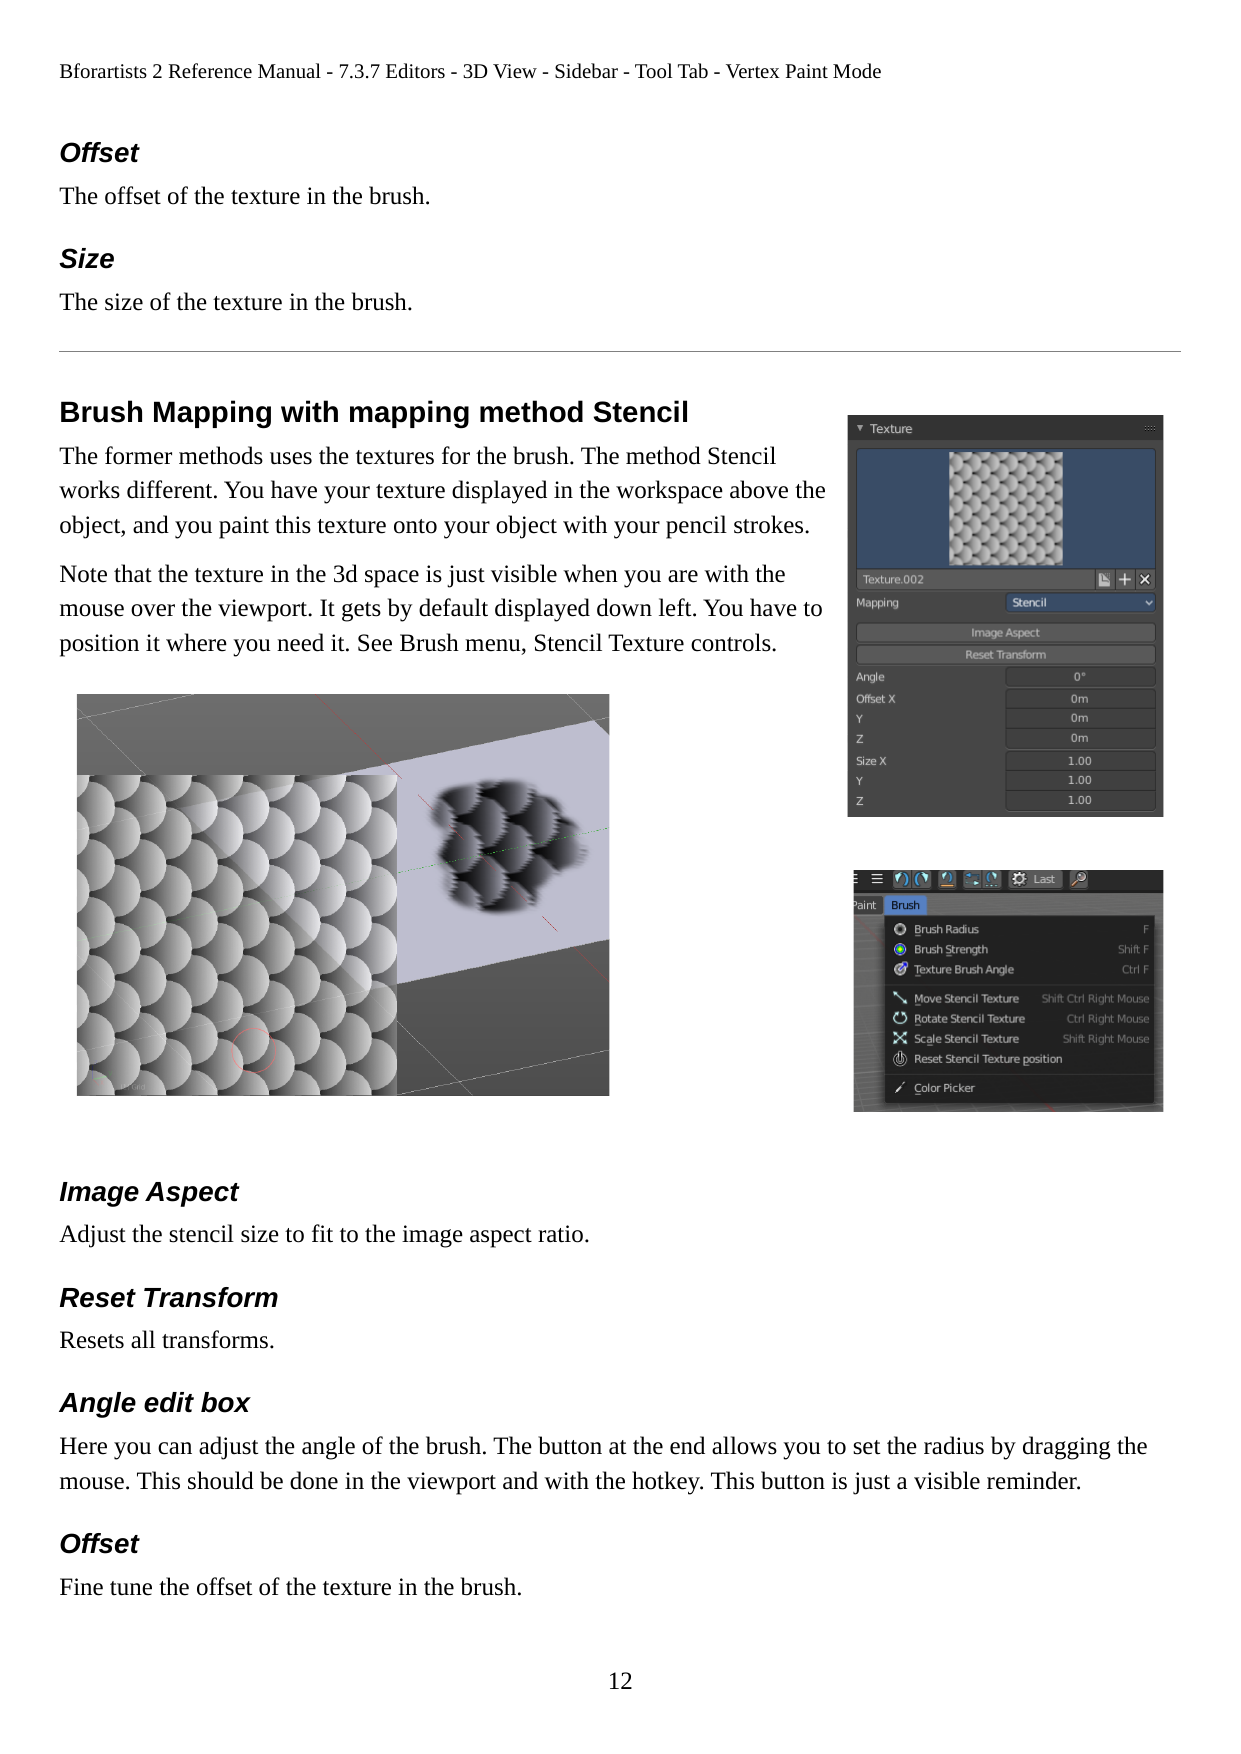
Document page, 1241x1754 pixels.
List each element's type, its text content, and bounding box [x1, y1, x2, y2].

text The size of the texture in the brush. [59, 287, 1181, 316]
picture [76, 694, 610, 1096]
picture [853, 870, 1164, 1112]
text Adjust the stencil size to fit to the image aspect ratio. [59, 1219, 1181, 1248]
text Note that the texture in the 3d space is just visible when you are with the mouse over the viewport. It gets by default displayed down left. You have to position it where you need it. See Brush menu, Stencil Texture controls. [59, 559, 847, 657]
subtitle Brush Mapping with mapping method Stencil [59, 395, 1181, 428]
subtitle Offset [59, 137, 1181, 168]
subtitle Offset [59, 1527, 1181, 1559]
text The offset of the texture in the brush. [59, 181, 1181, 210]
subtitle Angle edit box [59, 1387, 1181, 1419]
text The former methods uses the textures for the brush. The method Stencil works different. You have your texture displayed in the workspace above the object, and you paint this texture onto your object with your pencil strokes. [59, 441, 847, 539]
subtitle Size [59, 243, 1181, 274]
text Here you can adjust the angle of the brush. The button at the end allows you to set the radius by dragging the mouse. This should be done in the viewport and with the hotkey. This button is just a visible reminder. [59, 1431, 1181, 1494]
subtitle Image Aspect [59, 1175, 1181, 1207]
text Fine tune the offset of the texture in the brush. [59, 1572, 1181, 1600]
text Resets all transforms. [59, 1325, 1181, 1354]
picture [847, 415, 1164, 817]
subtitle Reset Transform [59, 1281, 1181, 1313]
